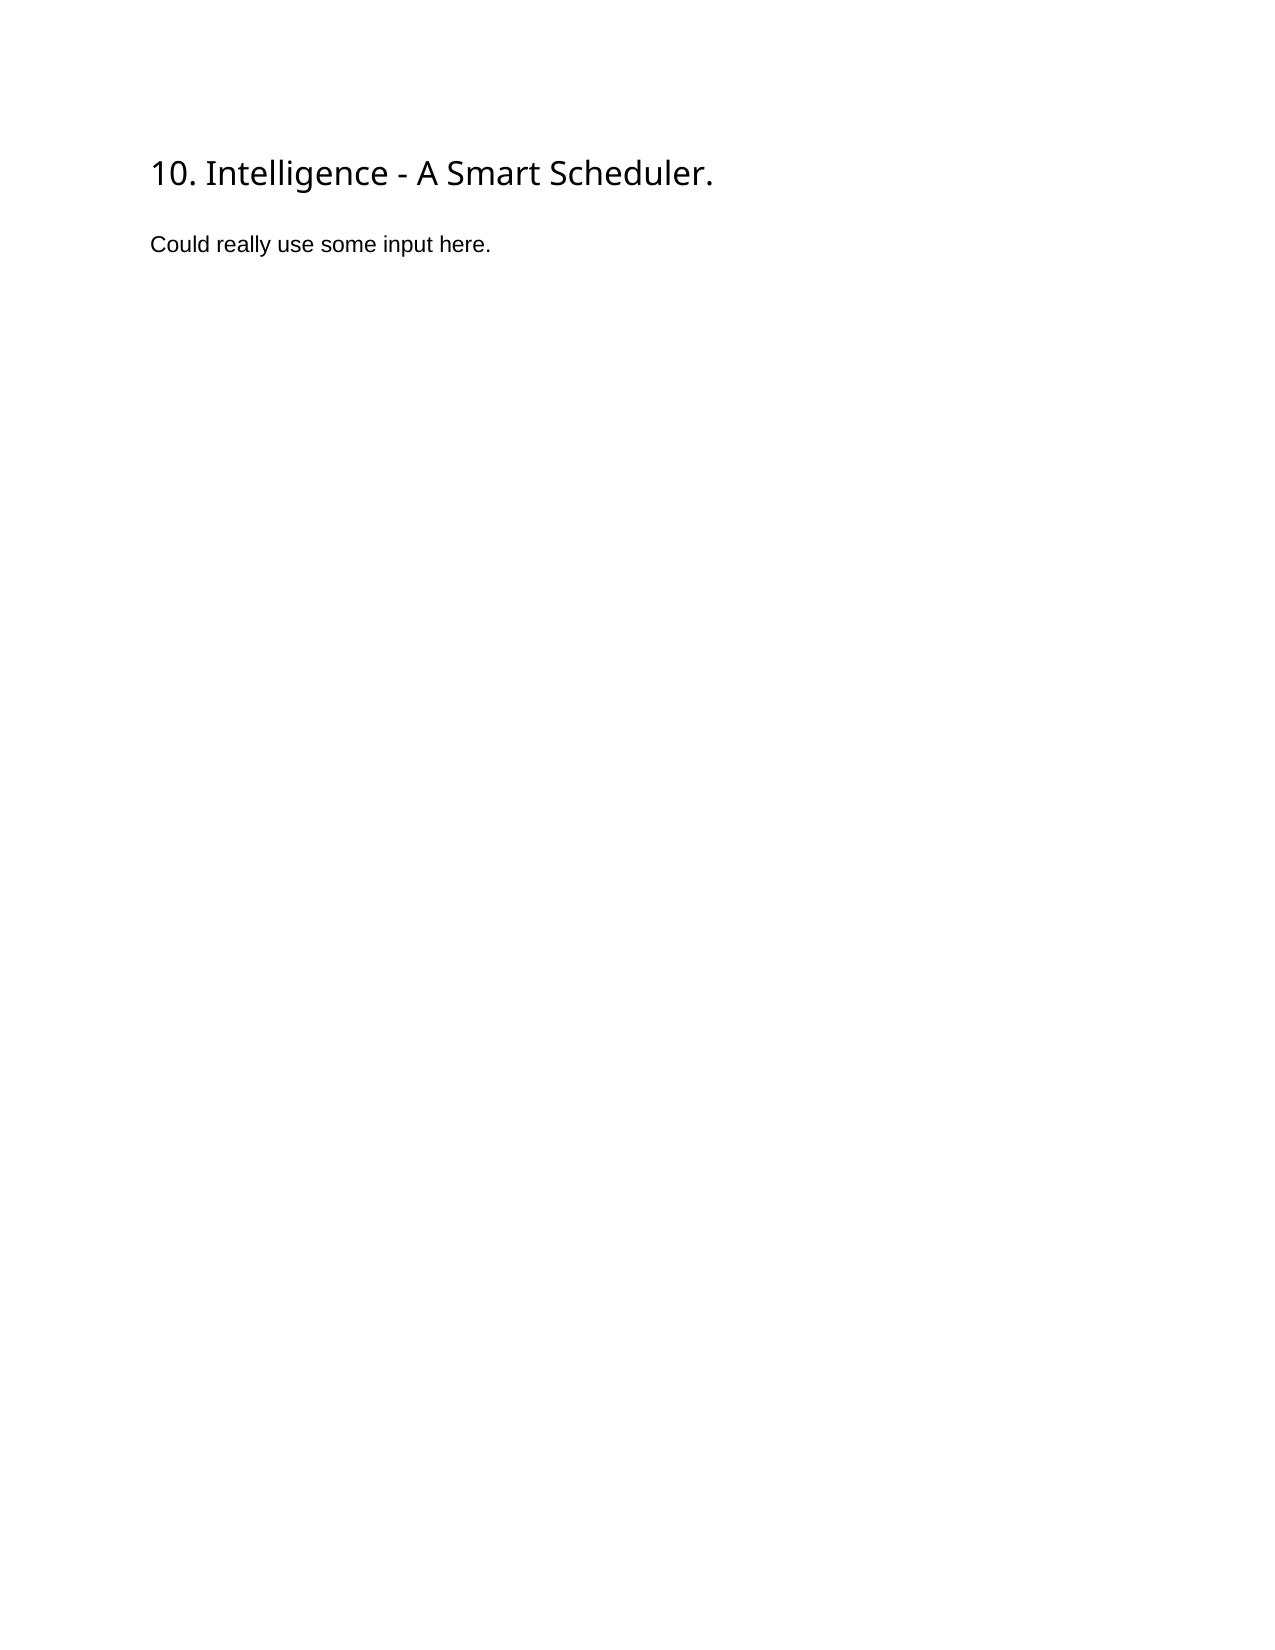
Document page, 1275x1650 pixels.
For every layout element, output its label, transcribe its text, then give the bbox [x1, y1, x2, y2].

text Could really use some input here. [150, 232, 1125, 257]
subtitle 10. Intelligence - A Smart Scheduler. [150, 150, 1125, 195]
